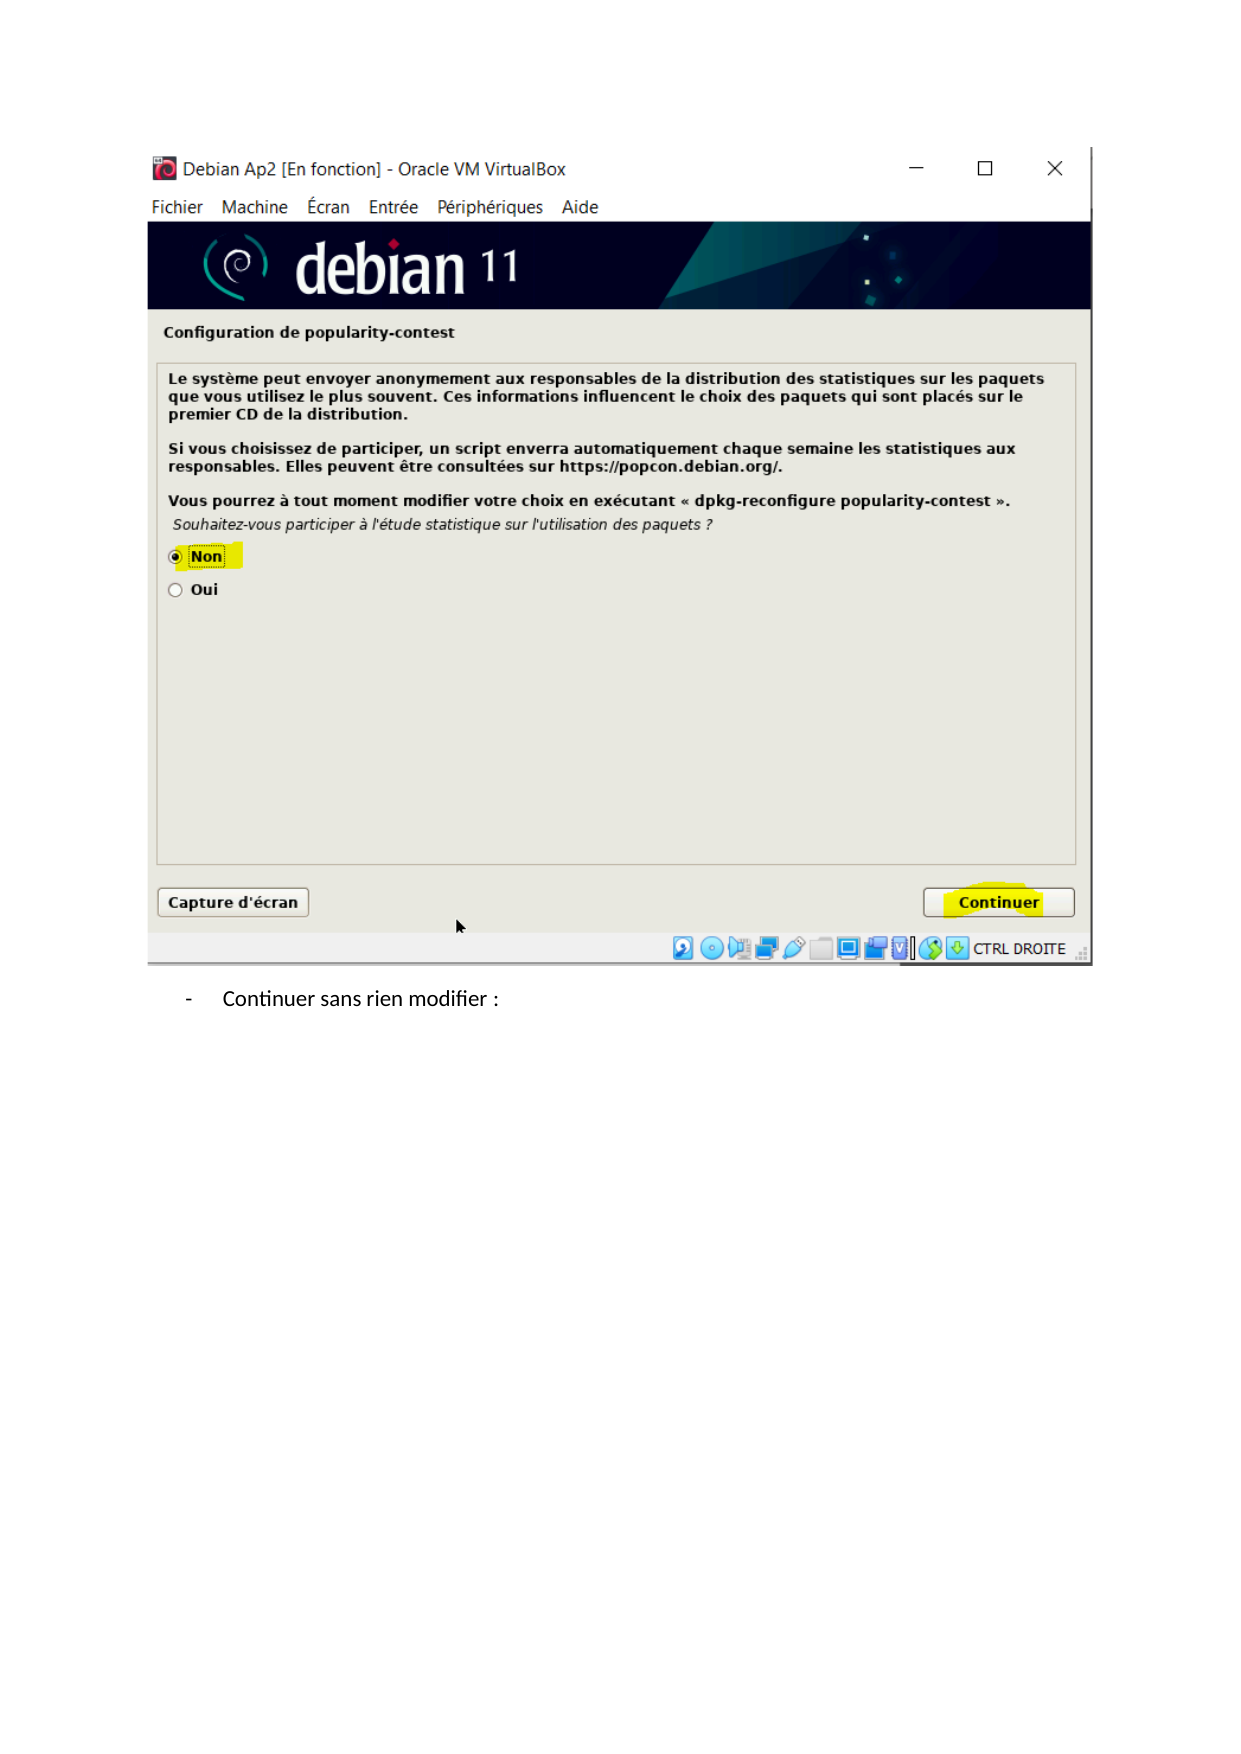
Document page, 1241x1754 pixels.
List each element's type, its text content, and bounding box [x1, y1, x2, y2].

list Continuer sans rien modifier : [185, 984, 1093, 1012]
